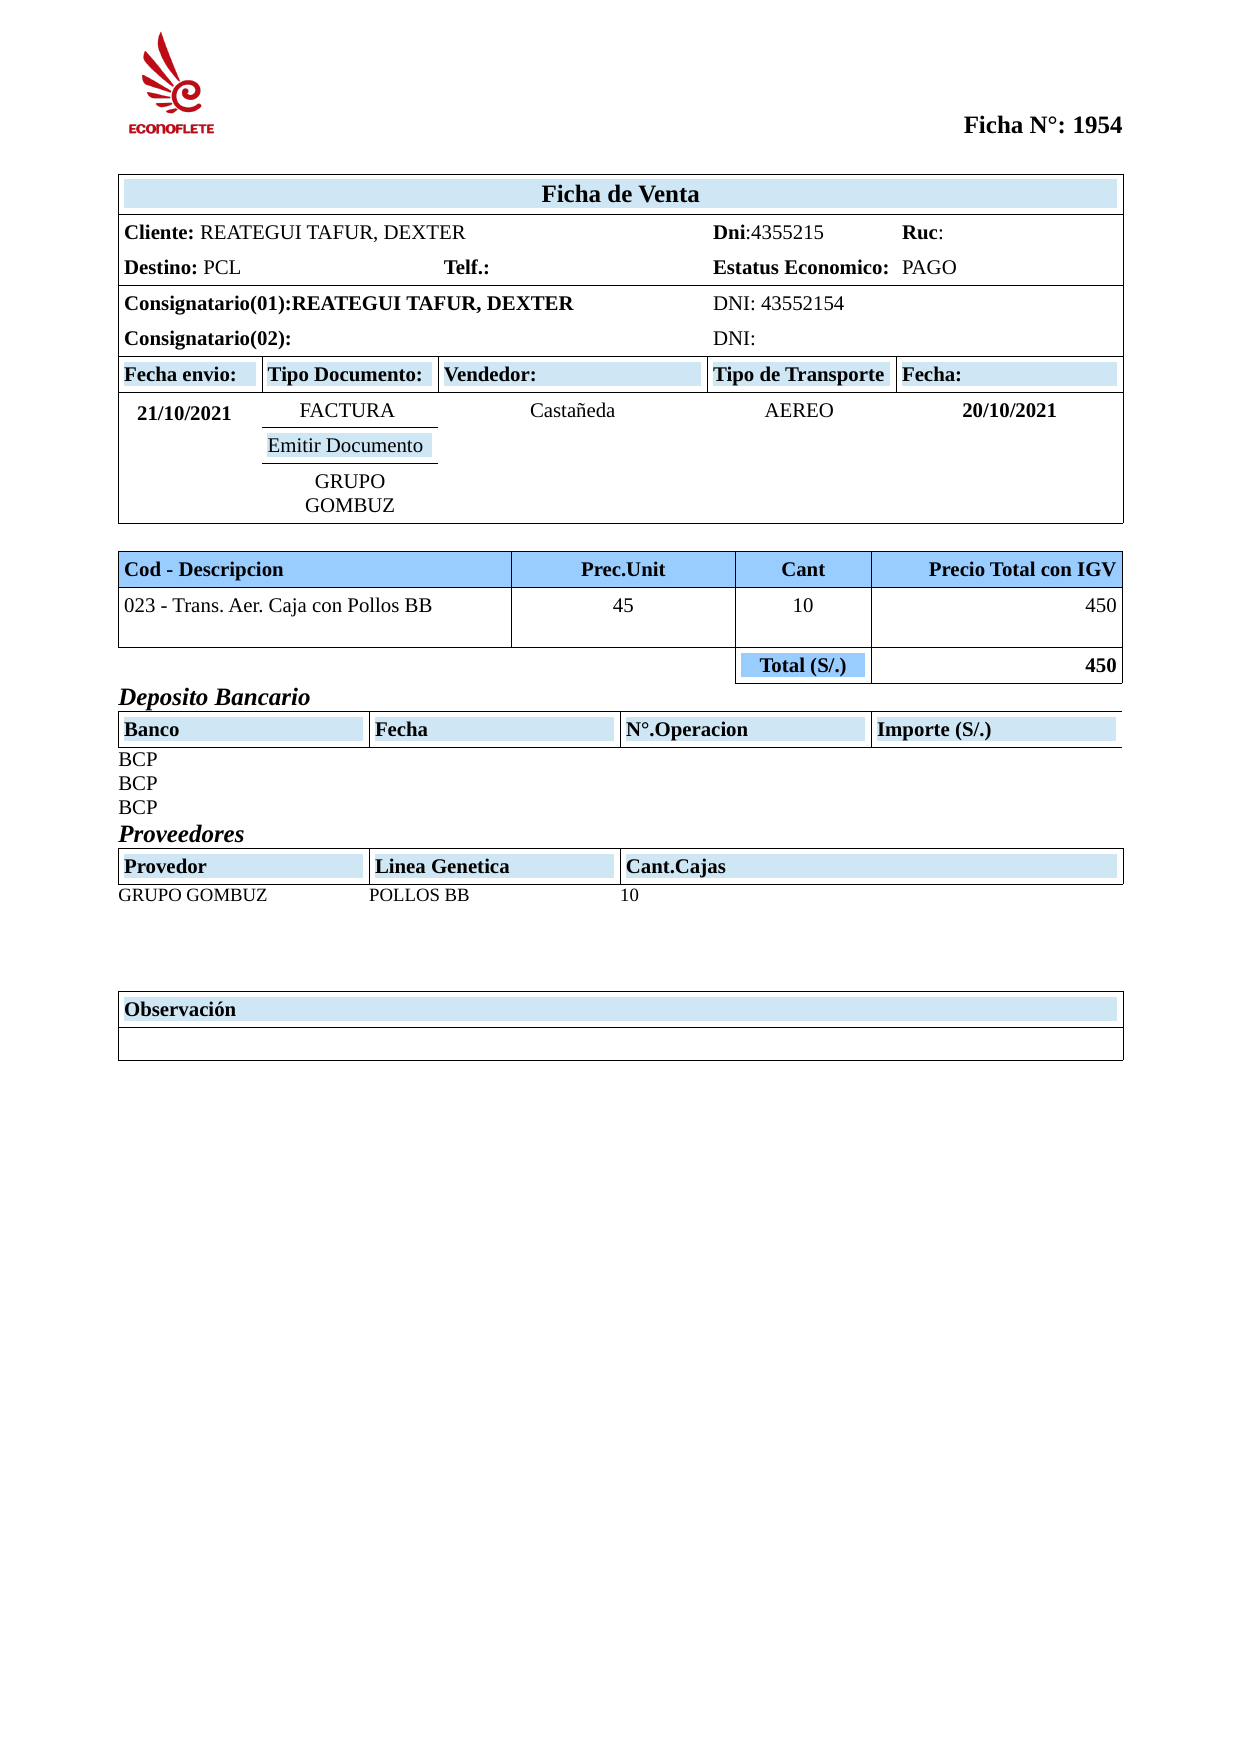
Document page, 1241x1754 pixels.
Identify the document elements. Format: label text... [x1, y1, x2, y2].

table_cell [118, 927, 369, 948]
table_cell [369, 905, 620, 927]
table_cell Cliente: REATEGUI TAFUR, DEXTER [119, 215, 707, 249]
table_cell 450 [872, 588, 1122, 647]
table_cell DNI: 43552154 [707, 286, 1123, 321]
table_cell Telf.: [438, 249, 707, 285]
table_cell 45 [512, 588, 735, 647]
table_cell 21/10/2021 [119, 393, 262, 523]
table_cell [369, 771, 620, 795]
table_cell [620, 795, 871, 819]
table_cell FACTURA [262, 393, 438, 427]
table_cell Tipo Documento: [263, 357, 438, 392]
table_header Cant [736, 552, 871, 587]
table_cell 450 [872, 648, 1122, 682]
table_cell Dni:4355215 [707, 215, 896, 249]
table_cell AEREO [707, 393, 896, 523]
table_cell [871, 795, 1122, 819]
table_cell [118, 970, 369, 991]
text Deposito Bancario [118, 682, 1122, 711]
table_cell [118, 905, 369, 927]
table_cell [620, 948, 1123, 970]
table_header Banco [119, 712, 369, 747]
table_cell Vendedor: [439, 357, 707, 392]
table_cell Fecha: [897, 357, 1123, 392]
table_cell POLLOS BB [369, 885, 620, 905]
table_cell [511, 648, 735, 682]
table_cell Fecha envio: [119, 357, 262, 392]
table_cell 10 [620, 885, 1123, 905]
picture [118, 31, 225, 134]
table_cell [620, 905, 1123, 927]
table_cell Destino: PCL [119, 249, 438, 285]
table_cell [369, 948, 620, 970]
table_cell Emitir Documento [262, 428, 438, 463]
table_header Observación [119, 992, 1123, 1027]
table_header Importe (S/.) [872, 712, 1122, 747]
table_cell [369, 970, 620, 991]
table_header Precio Total con IGV [872, 552, 1122, 587]
table_cell 20/10/2021 [896, 393, 1123, 523]
table_header Fecha [370, 712, 620, 747]
table_cell PAGO [896, 249, 1123, 285]
table_cell [620, 748, 871, 771]
table_header Prec.Unit [512, 552, 735, 587]
table_cell [620, 771, 871, 795]
table_cell [119, 1028, 1123, 1060]
table_cell DNI: [707, 321, 1123, 356]
table_cell [871, 748, 1122, 771]
table_cell BCP [118, 771, 369, 795]
table_cell BCP [118, 748, 369, 771]
table_cell Estatus Economico: [707, 249, 896, 285]
table_cell [369, 748, 620, 771]
table_cell 10 [736, 588, 871, 647]
table_cell Ruc: [896, 215, 1123, 249]
table_cell Consignatario(02): [119, 321, 707, 356]
table_cell Total (S/.) [736, 648, 871, 682]
table_cell [369, 795, 620, 819]
table_header Cant.Cajas [621, 849, 1123, 883]
table_cell [620, 970, 1123, 991]
table_cell [871, 771, 1122, 795]
table_header N°.Operacion [621, 712, 871, 747]
table_cell [118, 948, 369, 970]
table_cell Castañeda [438, 393, 707, 523]
table_cell [118, 648, 511, 682]
table_cell [620, 927, 1123, 948]
table_cell Tipo de Transporte [708, 357, 896, 392]
table_cell BCP [118, 795, 369, 819]
table_header Provedor [119, 849, 369, 883]
table_cell Consignatario(01):REATEGUI TAFUR, DEXTER [119, 286, 707, 321]
table_cell [369, 927, 620, 948]
table_cell 023 - Trans. Aer. Caja con Pollos BB [119, 588, 511, 647]
table_header Cod - Descripcion [119, 552, 511, 587]
table_header Linea Genetica [370, 849, 620, 883]
table_cell GRUPO GOMBUZ [118, 885, 369, 905]
table_header Ficha de Venta [119, 175, 1123, 214]
table_cell GRUPO GOMBUZ [262, 464, 438, 523]
text Proveedores [118, 819, 1122, 848]
